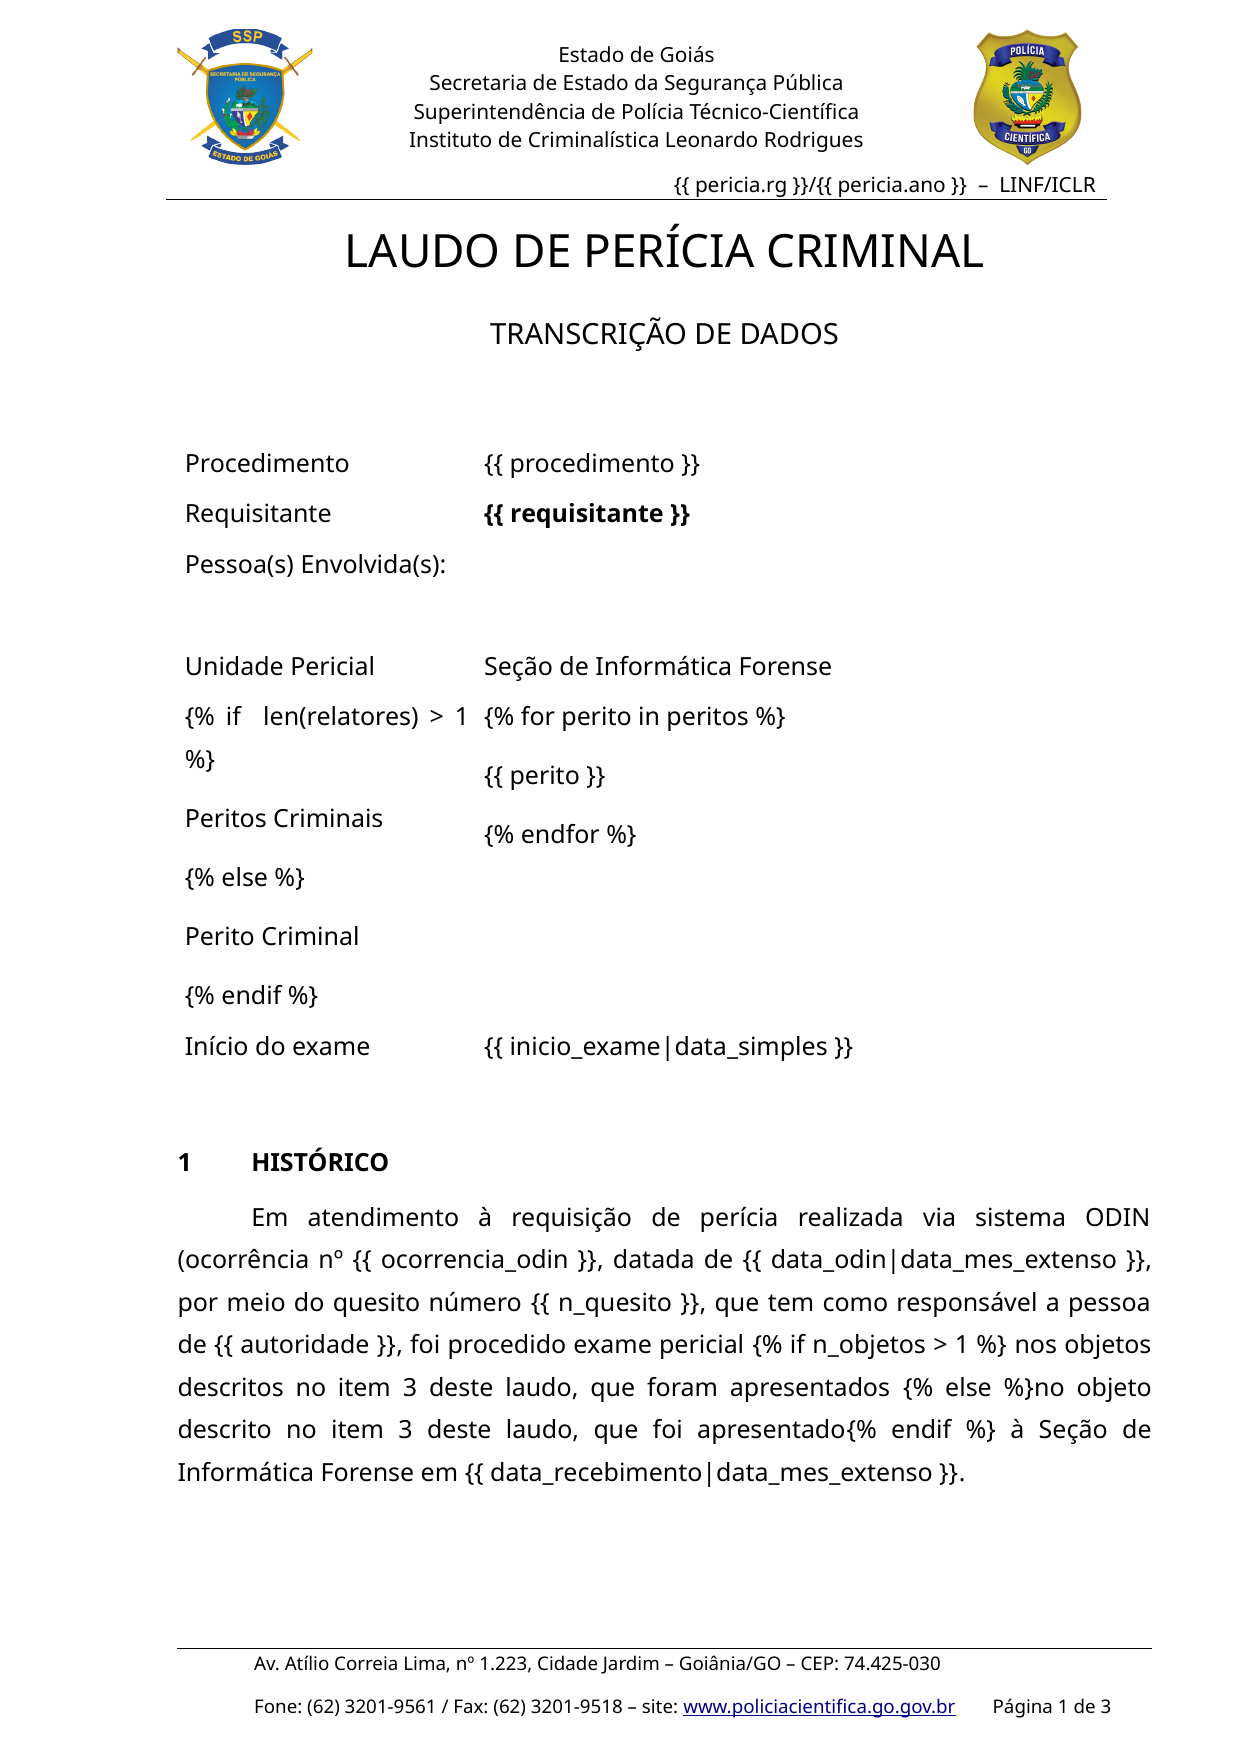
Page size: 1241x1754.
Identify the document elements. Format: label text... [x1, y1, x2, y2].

table_cell Requisitante [177, 496, 477, 547]
picture [177, 29, 313, 165]
table_cell {{ inicio_exame|data_simples }} [477, 1029, 1152, 1079]
table_cell Unidade Pericial [177, 648, 477, 699]
picture [973, 29, 1082, 165]
table_cell {{ requisitante }} [477, 496, 1152, 547]
table_header {{ procedimento }} [477, 445, 1152, 496]
table_cell [477, 598, 1152, 648]
table_cell [477, 547, 1152, 597]
subtitle HISTÓRICO [177, 1144, 1152, 1178]
table_cell Pessoa(s) Envolvida(s): [177, 547, 477, 597]
text Em atendimento à requisição de perícia realizada via sistema ODIN (ocorrência nº {{ ocorrencia_odin }}, datada de {{ data_odin|data_mes_extenso }}, por meio do quesito número {{ n_quesito }}, que tem como responsável a pessoa de {{ autoridade }}, foi procedido exame pericial {% if n_objetos > 1 %} nos objetos descritos no item 3 deste laudo, que foram apresentados {% else %}no objeto descrito no item 3 deste laudo, que foi apresentado{% endif %} à Seção de Informática Forense em {{ data_recebimento|data_mes_extenso }}. [177, 1199, 1152, 1488]
table_cell Início do exame [177, 1029, 477, 1079]
table_header Procedimento [177, 445, 477, 496]
table_cell {% if len(relatores) > 1 %} Peritos Criminais {% else %} Perito Criminal {% endif %} [177, 699, 477, 1029]
table_cell Seção de Informática Forense [477, 648, 1152, 699]
text TRANSCRIÇÃO DE DADOS [177, 313, 1152, 353]
text LAUDO DE PERÍCIA CRIMINAL [177, 218, 1152, 281]
table_cell {% for perito in peritos %} {{ perito }} {% endfor %} [477, 699, 1152, 1029]
table_cell [177, 598, 477, 648]
